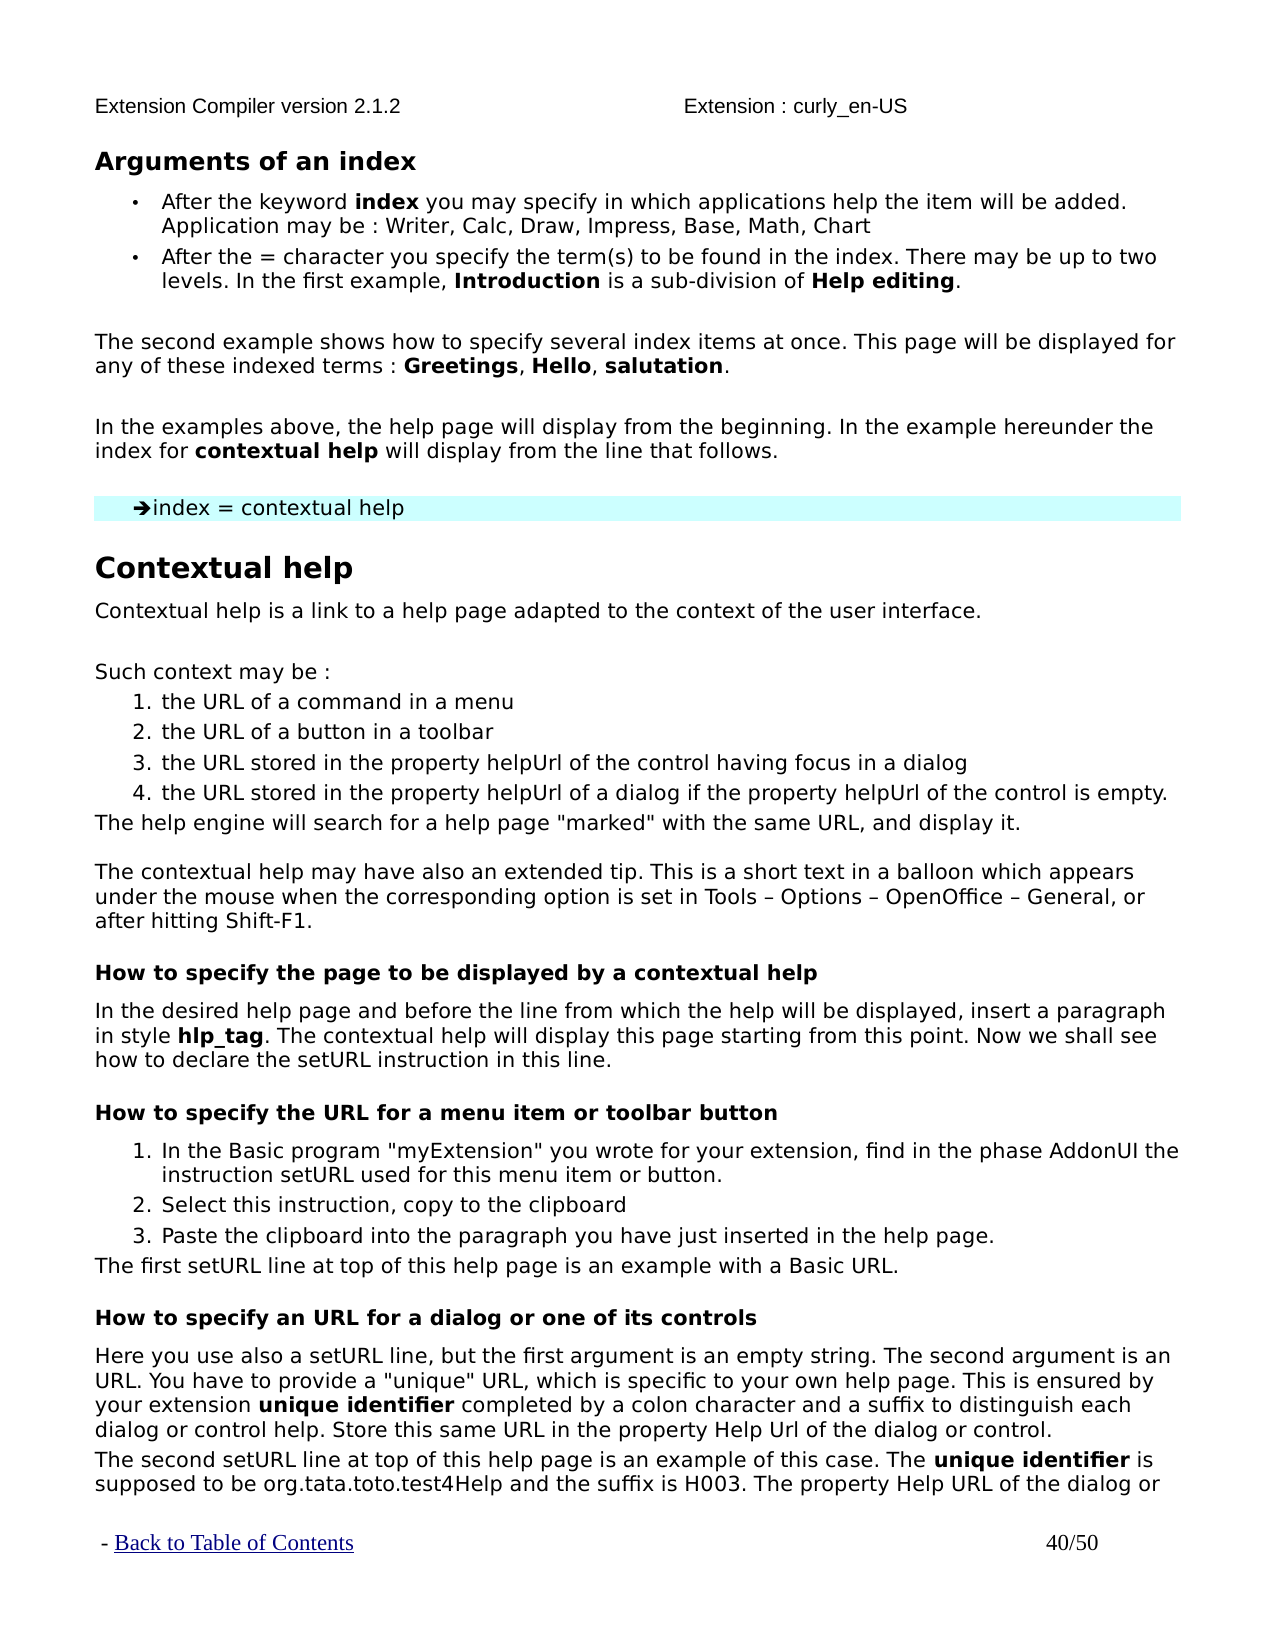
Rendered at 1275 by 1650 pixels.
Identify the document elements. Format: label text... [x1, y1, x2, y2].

list After the = character you specify the term(s) to be found in the index. There may be up to two levels. In the first example, Introduction is a sub-division of Help editing. [132, 245, 1181, 294]
text Here you use also a setURL line, but the first argument is an empty string. The second argument is an URL. You have to provide a "unique" URL, which is specific to your own help page. This is ensured by your extension unique identifier completed by a colon character and a suffix to distinguish each dialog or control help. Store this same URL in the property Help Url of the dialog or control. [94, 1344, 1181, 1442]
text The second example shows how to specify several index items at once. This page will be displayed for any of these indexed terms : Greetings, Hello, salutation. [94, 330, 1181, 379]
text How to specify the URL for a menu item or toolbar button [94, 1101, 1181, 1125]
list the URL of a command in a menu [132, 690, 1181, 714]
text The help engine will search for a help page "marked" with the same URL, and display it. The contextual help may have also an extended tip. This is a short text in a balloon which appears under the mouse when the corresponding option is set in Tools – Options – OpenOffice – General, or after hitting Shift-F1. [94, 811, 1181, 934]
text In the examples above, the help page will display from the beginning. In the example hereunder the index for contextual help will display from the line that follows. [94, 415, 1181, 464]
list After the keyword index you may specify in which applications help the item will be added. Application may be : Writer, Calc, Draw, Impress, Base, Math, Chart [132, 190, 1181, 239]
text The second setURL line at top of this help page is an example of this case. The unique identifier is supposed to be org.tata.toto.test4Help and the suffix is H003. The property Help URL of the dialog or [94, 1448, 1181, 1497]
text Contextual help [94, 552, 1181, 586]
list Paste the clipboard into the paragraph you have just inserted in the help page. [132, 1224, 1181, 1248]
list the URL of a button in a toolbar [132, 720, 1181, 745]
text In the desired help page and before the line from which the help will be displayed, insert a paragraph in style hlp_tag. The contextual help will display this page starting from this point. Now we shall see how to declare the setURL instruction in this line. [94, 999, 1181, 1073]
list Select this instruction, copy to the clipboard [132, 1193, 1181, 1218]
list the URL stored in the property helpUrl of the control having focus in a dialog [132, 751, 1181, 775]
list the URL stored in the property helpUrl of a dialog if the property helpUrl of the control is empty. [132, 781, 1181, 805]
text Such context may be : [94, 660, 1181, 684]
text The first setURL line at top of this help page is an example with a Basic URL. [94, 1254, 1181, 1278]
text How to specify an URL for a dialog or one of its controls [94, 1306, 1181, 1331]
list In the Basic program "myExtension" you wrote for your extension, find in the phase AddonUI the instruction setURL used for this menu item or button. [132, 1138, 1181, 1187]
text Arguments of an index [94, 147, 1181, 176]
list index = contextual help [94, 496, 1181, 521]
text Contextual help is a link to a help page adapted to the context of the user interface. [94, 599, 1181, 623]
text How to specify the page to be displayed by a contextual help [94, 961, 1181, 986]
